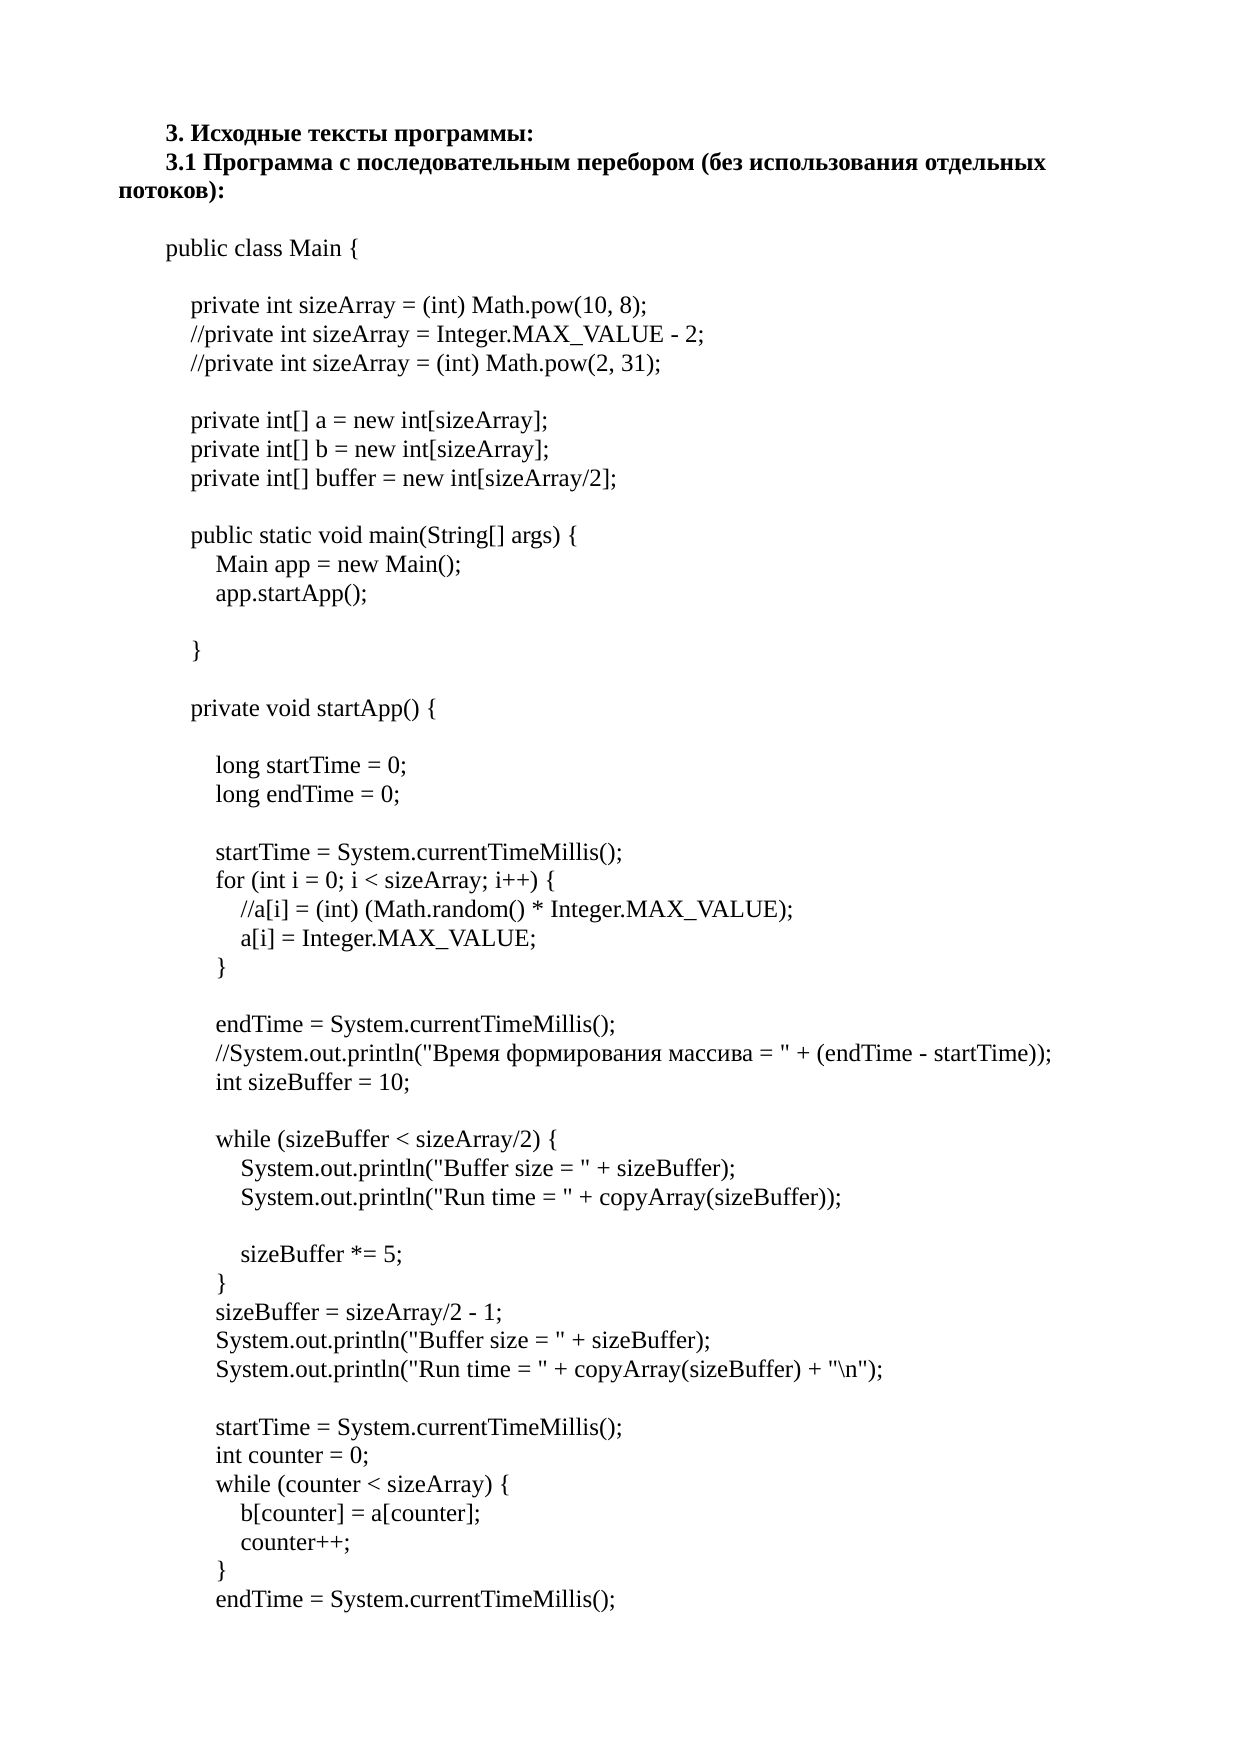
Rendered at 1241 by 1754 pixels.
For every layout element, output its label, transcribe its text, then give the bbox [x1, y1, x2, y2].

text Main app = new Main(); [118, 549, 1122, 578]
text startTime = System.currentTimeMillis(); [118, 837, 1122, 866]
text System.out.println("Run time = " + copyArray(sizeBuffer)); [118, 1182, 1122, 1211]
text //private int sizeArray = Integer.MAX_VALUE - 2; [118, 319, 1122, 348]
text long startTime = 0; [118, 751, 1122, 779]
text sizeBuffer *= 5; [118, 1239, 1122, 1268]
text private int[] b = new int[sizeArray]; [118, 434, 1122, 463]
text a[i] = Integer.MAX_VALUE; [118, 923, 1122, 952]
text public class Main { [118, 233, 1122, 262]
text 3. Исходные тексты программы: [118, 118, 1122, 147]
text long endTime = 0; [118, 779, 1122, 808]
text private int[] buffer = new int[sizeArray/2]; [118, 463, 1122, 492]
text int sizeBuffer = 10; [118, 1067, 1122, 1096]
text 3.1 Программа с последовательным перебором (без использования отдельных потоков): [118, 147, 1122, 204]
text for (int i = 0; i < sizeArray; i++) { [118, 866, 1122, 894]
text } [118, 636, 1122, 664]
text System.out.println("Run time = " + copyArray(sizeBuffer) + "\n"); [118, 1354, 1122, 1383]
text startTime = System.currentTimeMillis(); [118, 1412, 1122, 1441]
text private int[] a = new int[sizeArray]; [118, 406, 1122, 434]
text System.out.println("Buffer size = " + sizeBuffer); [118, 1153, 1122, 1182]
text //a[i] = (int) (Math.random() * Integer.MAX_VALUE); [118, 894, 1122, 923]
text private int sizeArray = (int) Math.pow(10, 8); [118, 291, 1122, 319]
text int counter = 0; [118, 1441, 1122, 1469]
text app.startApp(); [118, 578, 1122, 607]
text sizeBuffer = sizeArray/2 - 1; [118, 1297, 1122, 1326]
text } [118, 952, 1122, 981]
text while (counter < sizeArray) { [118, 1469, 1122, 1498]
text endTime = System.currentTimeMillis(); [118, 1009, 1122, 1038]
text //private int sizeArray = (int) Math.pow(2, 31); [118, 348, 1122, 377]
text endTime = System.currentTimeMillis(); [118, 1584, 1122, 1613]
text private void startApp() { [118, 693, 1122, 722]
text while (sizeBuffer < sizeArray/2) { [118, 1124, 1122, 1153]
text counter++; [118, 1527, 1122, 1556]
text System.out.println("Buffer size = " + sizeBuffer); [118, 1326, 1122, 1354]
text //System.out.println("Время формирования массива = " + (endTime - startTime)); [118, 1038, 1122, 1067]
text b[counter] = a[counter]; [118, 1498, 1122, 1527]
text } [118, 1556, 1122, 1584]
text } [118, 1268, 1122, 1297]
text public static void main(String[] args) { [118, 521, 1122, 549]
